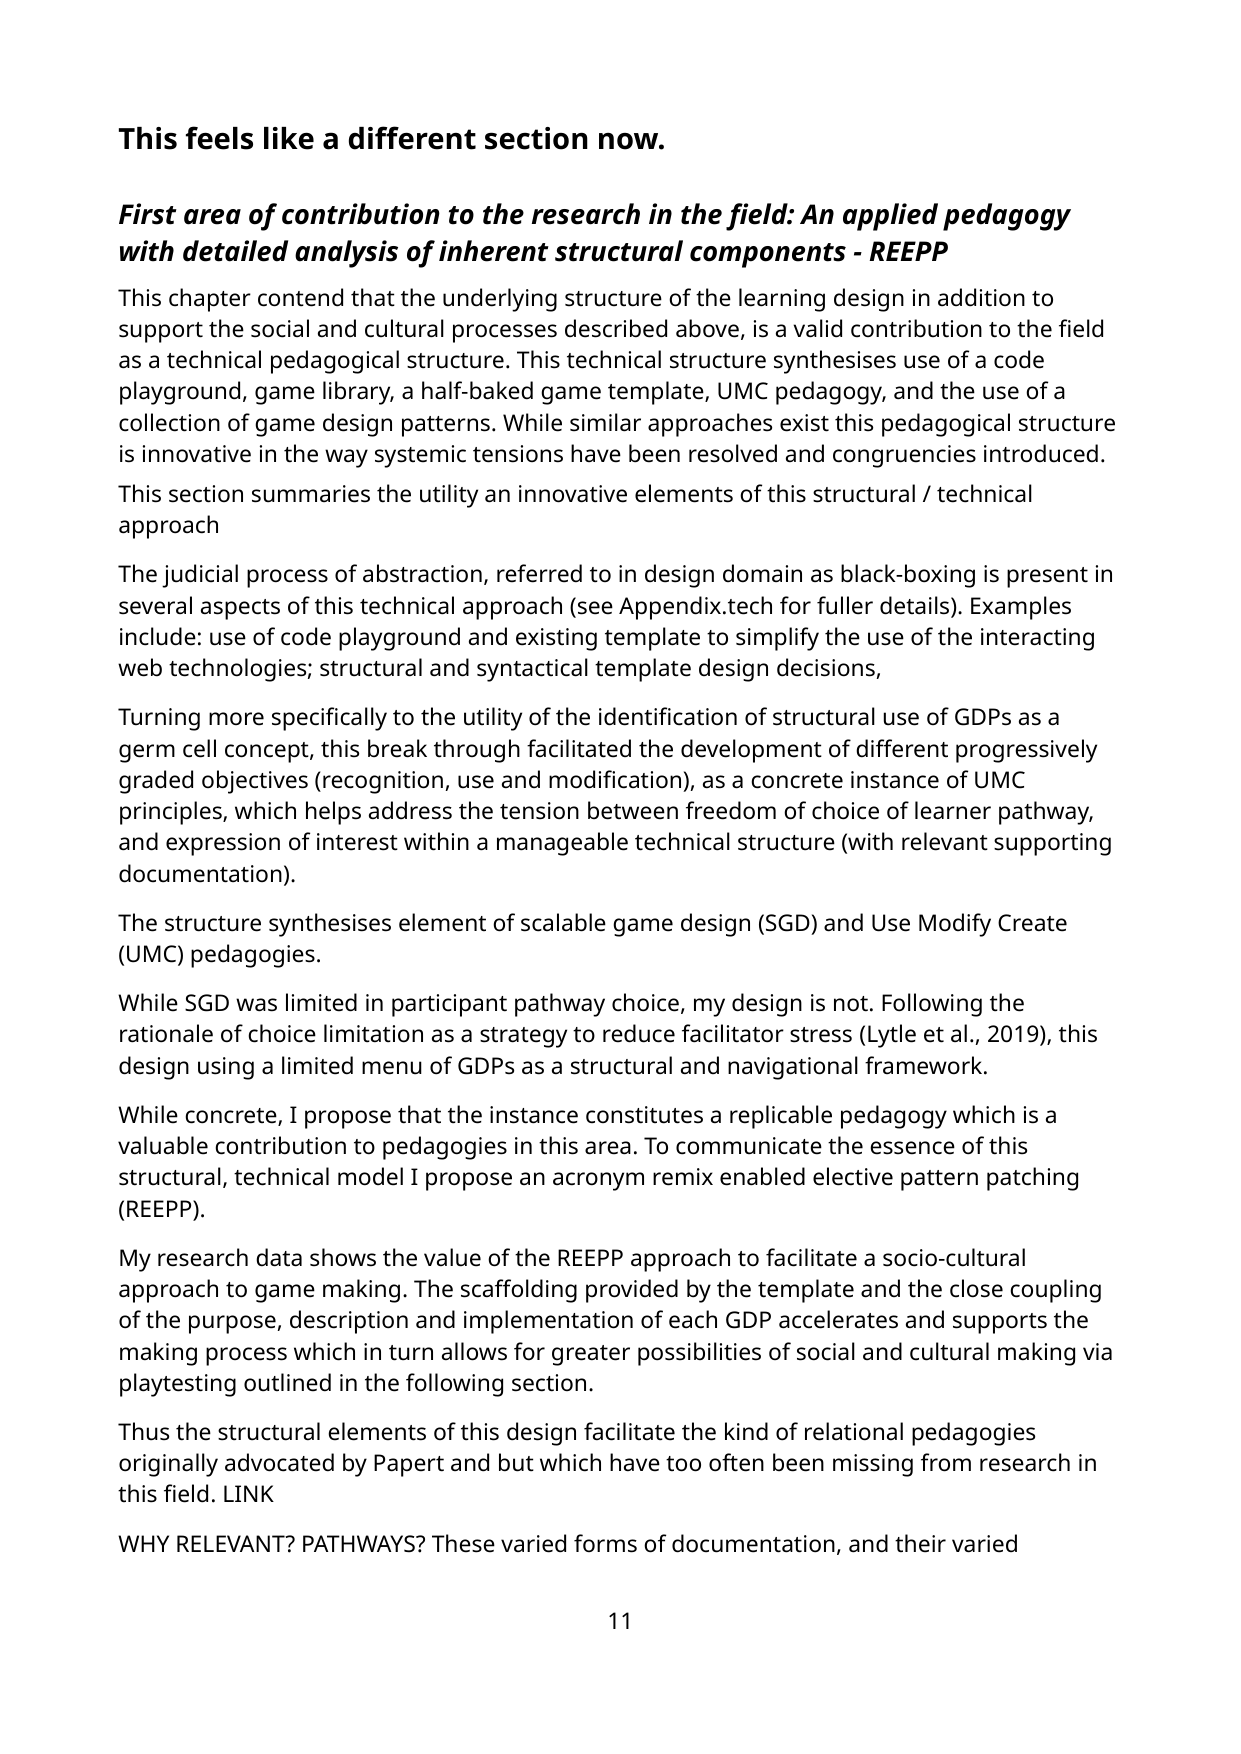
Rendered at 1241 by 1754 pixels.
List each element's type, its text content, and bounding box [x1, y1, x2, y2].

text This section summaries the utility an innovative elements of this structural / technical approach [118, 478, 1122, 541]
subtitle This feels like a different section now. [118, 118, 1122, 158]
subtitle First area of contribution to the research in the field: An applied pedagogy with detailed analysis of inherent structural components - REEPP [118, 195, 1122, 269]
text Thus the structural elements of this design facilitate the kind of relational pedagogies originally advocated by Papert and but which have too often been missing from research in this field. LINK [118, 1416, 1122, 1510]
text My research data shows the value of the REEPP approach to facilitate a socio-cultural approach to game making. The scaffolding provided by the template and the close coupling of the purpose, description and implementation of each GDP accelerates and supports the making process which in turn allows for greater possibilities of social and cultural making via playtesting outlined in the following section. [118, 1242, 1122, 1398]
text Turning more specifically to the utility of the identification of structural use of GDPs as a germ cell concept, this break through facilitated the development of different progressively graded objectives (recognition, use and modification), as a concrete instance of UMC principles, which helps address the tension between freedom of choice of learner pathway, and expression of interest within a manageable technical structure (with relevant supporting documentation). [118, 701, 1122, 889]
text The judicial process of abstraction, referred to in design domain as black-boxing is present in several aspects of this technical approach (see Appendix.tech for fuller details). Examples include: use of code playground and existing template to simplify the use of the interacting web technologies; structural and syntactical template design decisions, [118, 558, 1122, 683]
text The structure synthesises element of scalable game design (SGD) and Use Modify Create (UMC) pedagogies. [118, 907, 1122, 969]
text While concrete, I propose that the instance constitutes a replicable pedagogy which is a valuable contribution to pedagogies in this area. To communicate the essence of this structural, technical model I propose an acronym remix enabled elective pattern patching (REEPP). [118, 1099, 1122, 1224]
text This chapter contend that the underlying structure of the learning design in addition to support the social and cultural processes described above, is a valid contribution to the field as a technical pedagogical structure. This technical structure synthesises use of a code playground, game library, a half-baked game template, UMC pedagogy, and the use of a collection of game design patterns. While similar approaches exist this pedagogical structure is innovative in the way systemic tensions have been resolved and congruencies introduced. [118, 282, 1122, 469]
text While SGD was limited in participant pathway choice, my design is not. Following the rationale of choice limitation as a strategy to reduce facilitator stress (Lytle et al., 2019), this design using a limited menu of GDPs as a structural and navigational framework. [118, 987, 1122, 1081]
text WHY RELEVANT? PATHWAYS? These varied forms of documentation, and their varied [118, 1528, 1122, 1559]
